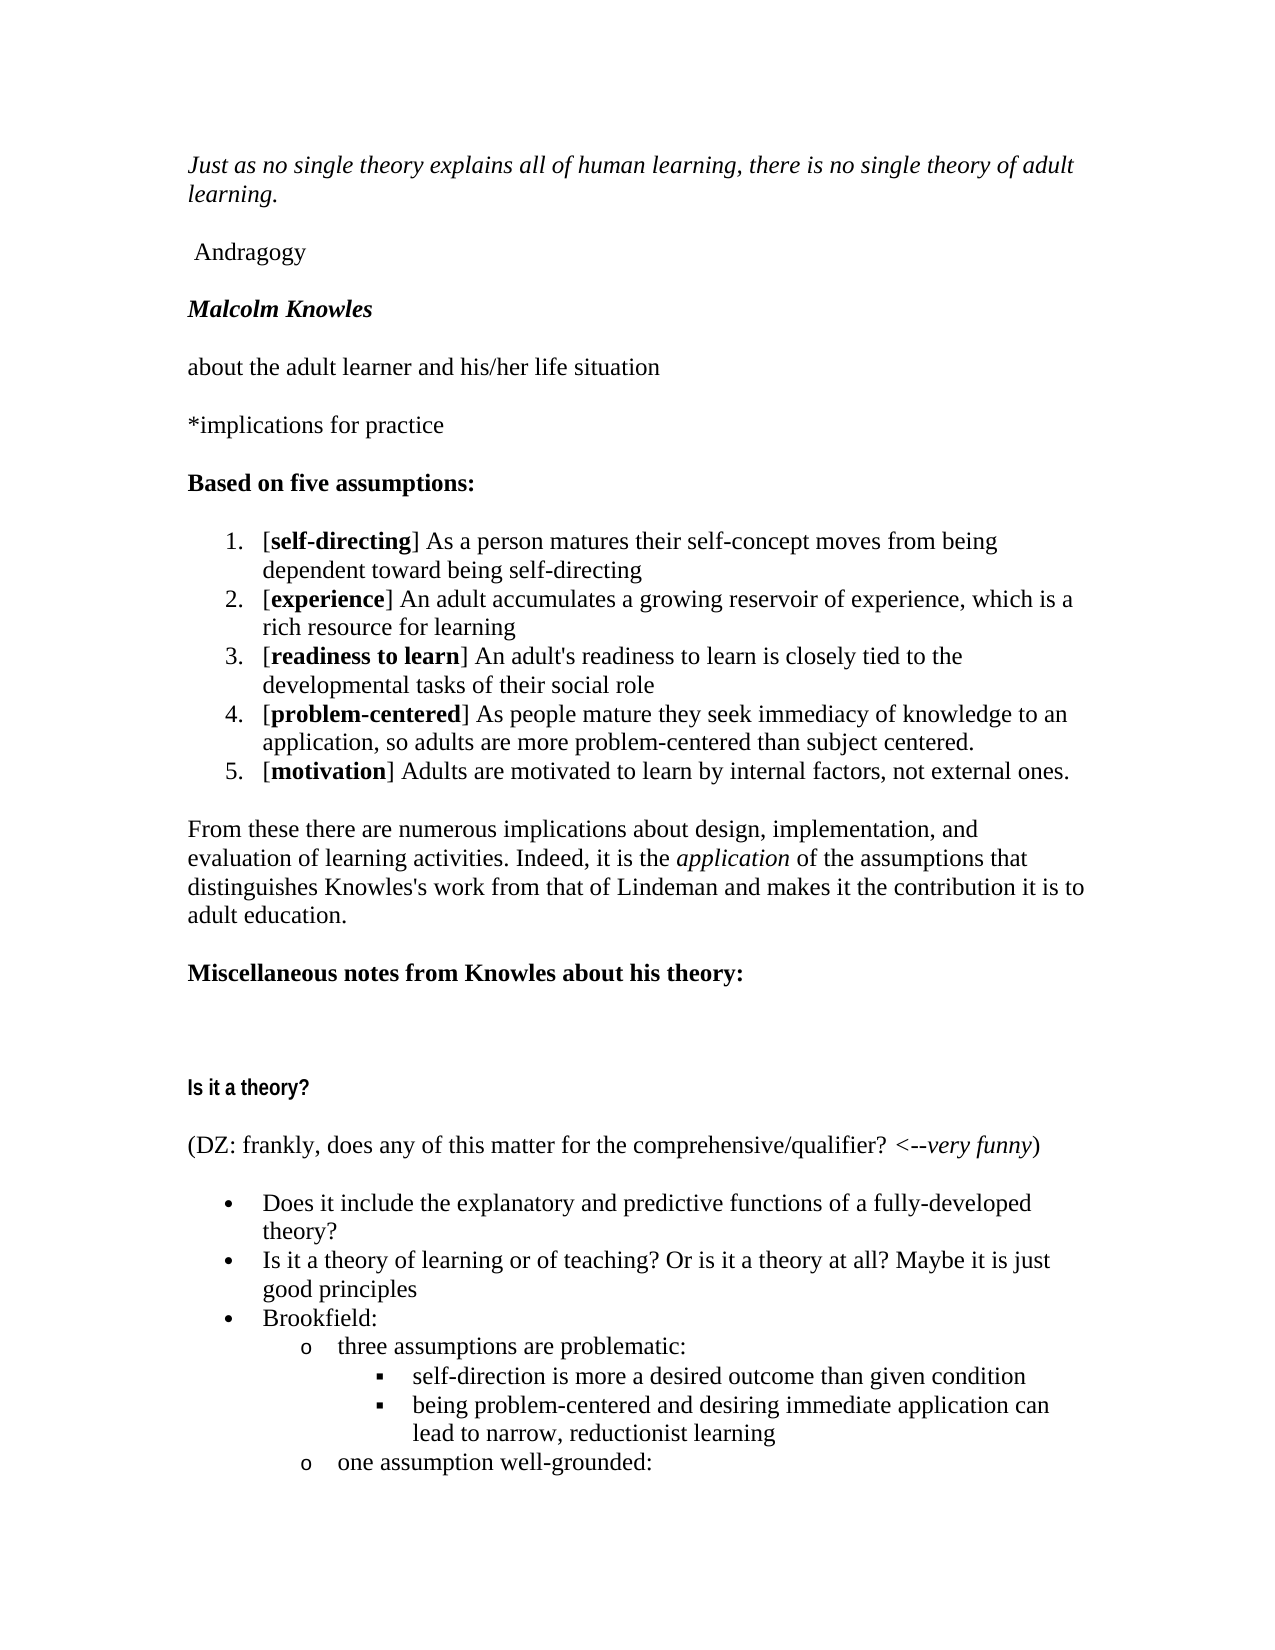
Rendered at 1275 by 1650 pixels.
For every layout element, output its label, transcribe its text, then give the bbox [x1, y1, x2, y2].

list [readiness to learn] An adult's readiness to learn is closely tied to the developmental tasks of their social role [225, 641, 1087, 699]
text *implications for practice [187, 410, 1087, 439]
text Malcolm Knowles [187, 294, 1087, 323]
list being problem-centered and desiring immediate application can lead to narrow, reductionist learning [375, 1390, 1087, 1447]
list [experience] An adult accumulates a growing reservoir of experience, which is a rich resource for learning [225, 584, 1087, 641]
subtitle Is it a theory? [187, 1074, 1087, 1101]
list [motivation] Adults are motivated to learn by internal factors, not external ones. [225, 756, 1087, 785]
list Is it a theory of learning or of teaching? Or is it a theory at all? Maybe it is just good principles [225, 1245, 1087, 1303]
list [self-directing] As a person matures their self-concept moves from being dependent toward being self-directing [225, 526, 1087, 584]
text (DZ: frankly, does any of this matter for the comprehensive/qualifier? <--very funny) [187, 1130, 1087, 1158]
text Miscellaneous notes from Knowles about his theory: [187, 958, 1087, 987]
text Based on five assumptions: [187, 468, 1087, 497]
list Does it include the explanatory and predictive functions of a fully-developed theory? [225, 1188, 1087, 1245]
list [problem-centered] As people mature they seek immediacy of knowledge to an application, so adults are more problem-centered than subject centered. [225, 699, 1087, 756]
text From these there are numerous implications about design, implementation, and evaluation of learning activities. Indeed, it is the application of the assumptions that distinguishes Knowles's work from that of Lindeman and makes it the contribution it is to adult education. [187, 814, 1087, 929]
list one assumption well-grounded: [300, 1447, 1087, 1477]
text Andragogy [187, 237, 1087, 265]
list three assumptions are problematic: [300, 1331, 1087, 1361]
list self-direction is more a desired outcome than given condition [375, 1361, 1087, 1390]
text about the adult learner and his/her life situation [187, 352, 1087, 381]
text Just as no single theory explains all of human learning, there is no single theory of adult learning. [187, 150, 1087, 207]
list Brookfield: [225, 1303, 1087, 1331]
